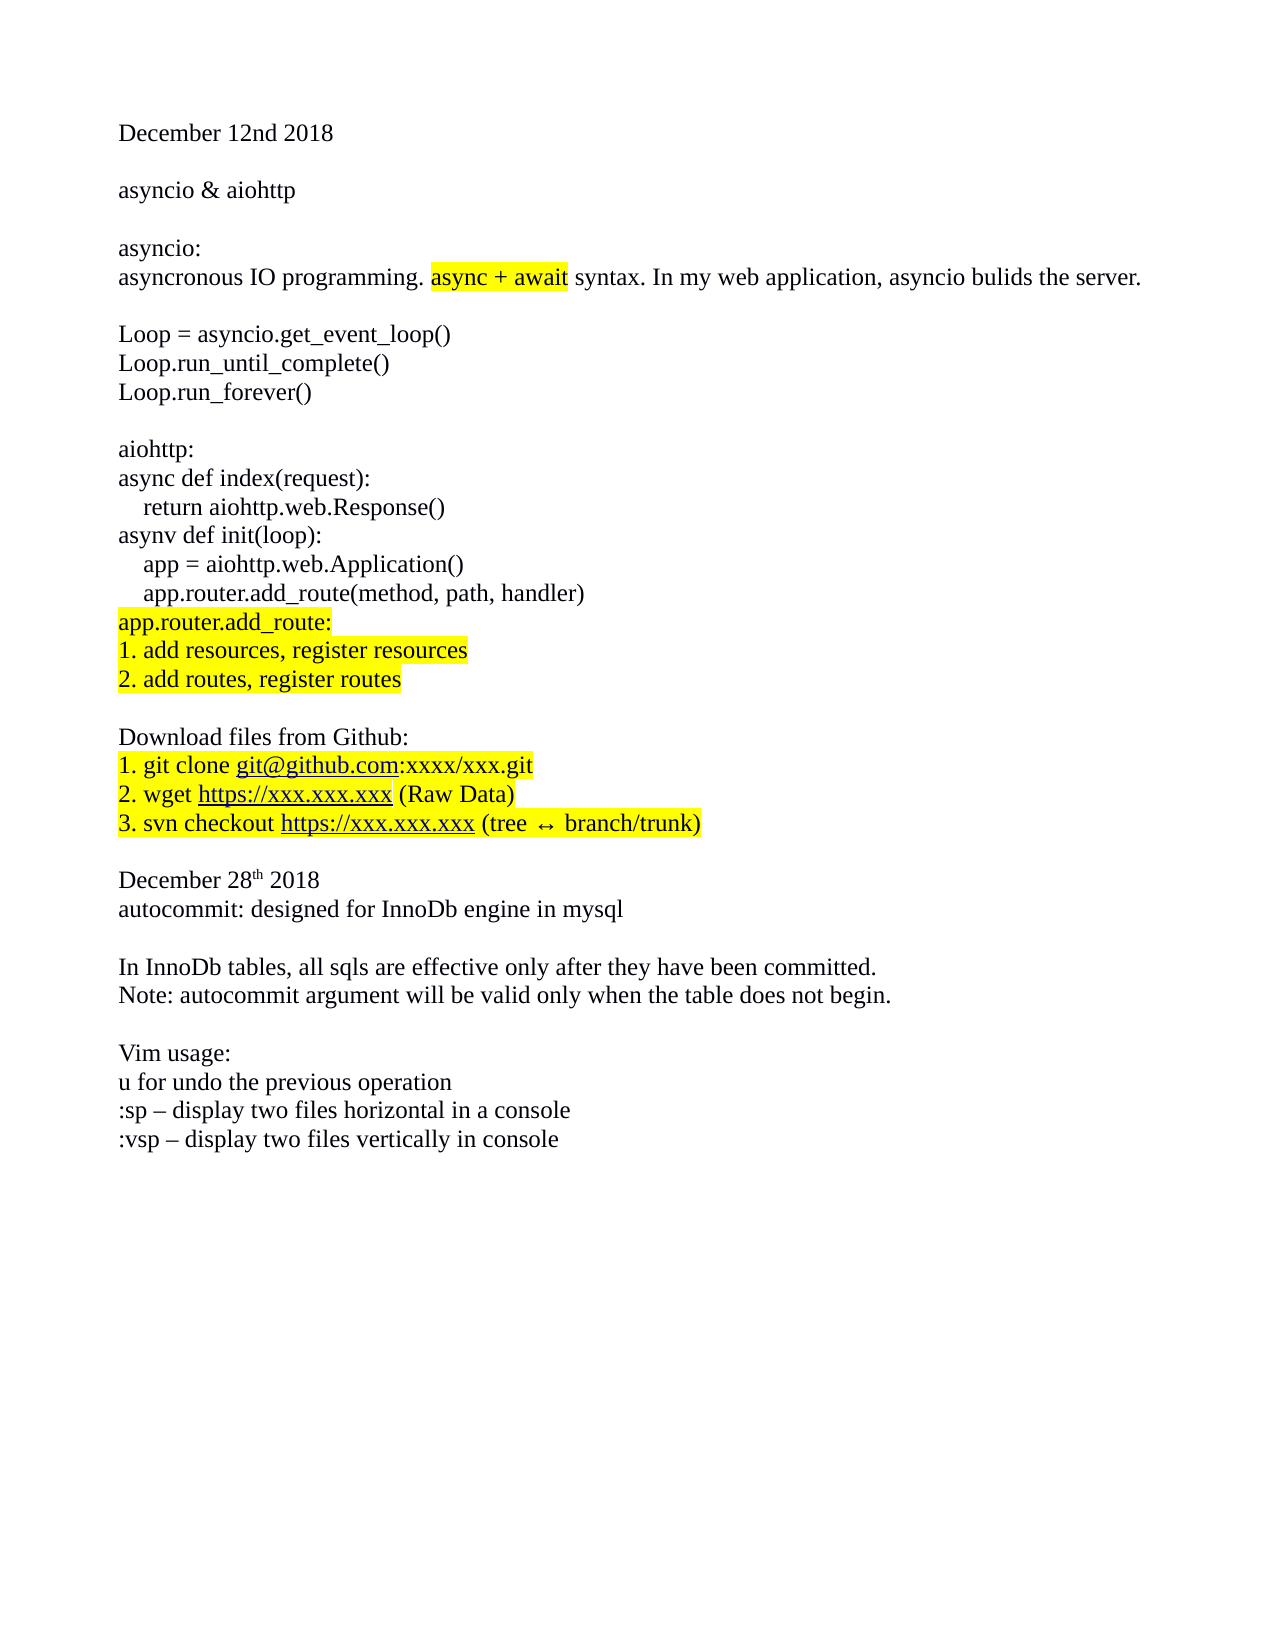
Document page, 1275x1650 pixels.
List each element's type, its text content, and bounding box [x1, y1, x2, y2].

text app.router.add_route: [118, 607, 1157, 636]
text Note: autocommit argument will be valid only when the table does not begin. [118, 981, 1157, 1009]
text asyncio & aiohttp [118, 176, 1157, 204]
text :sp – display two files horizontal in a console [118, 1096, 1157, 1124]
text u for undo the previous operation [118, 1067, 1157, 1096]
text :vsp – display two files vertically in console [118, 1124, 1157, 1153]
text December 12nd 2018 [118, 118, 1157, 147]
text return aiohttp.web.Response() [118, 492, 1157, 521]
text 1. git clone git@github.com:xxxx/xxx.git [118, 751, 1157, 779]
text async def index(request): [118, 463, 1157, 492]
text 2. wget https://xxx.xxx.xxx (Raw Data) [118, 779, 1157, 808]
text Vim usage: [118, 1038, 1157, 1067]
text Loop.run_forever() [118, 377, 1157, 406]
text asynv def init(loop): [118, 521, 1157, 549]
text 3. svn checkout https://xxx.xxx.xxx (tree ↔ branch/trunk) [118, 808, 1157, 837]
text app = aiohttp.web.Application() [118, 549, 1157, 578]
text asyncio: [118, 233, 1157, 262]
text autocommit: designed for InnoDb engine in mysql [118, 894, 1157, 923]
text December 28th 2018 [118, 866, 1157, 894]
text aiohttp: [118, 434, 1157, 463]
text Download files from Github: [118, 722, 1157, 751]
text 1. add resources, register resources [118, 636, 1157, 664]
text Loop.run_until_complete() [118, 348, 1157, 377]
text In InnoDb tables, all sqls are effective only after they have been committed. [118, 952, 1157, 981]
text 2. add routes, register routes [118, 664, 1157, 693]
text app.router.add_route(method, path, handler) [118, 578, 1157, 607]
text asyncronous IO programming. async + await syntax. In my web application, asyncio bulids the server. [118, 262, 1157, 291]
text Loop = asyncio.get_event_loop() [118, 319, 1157, 348]
